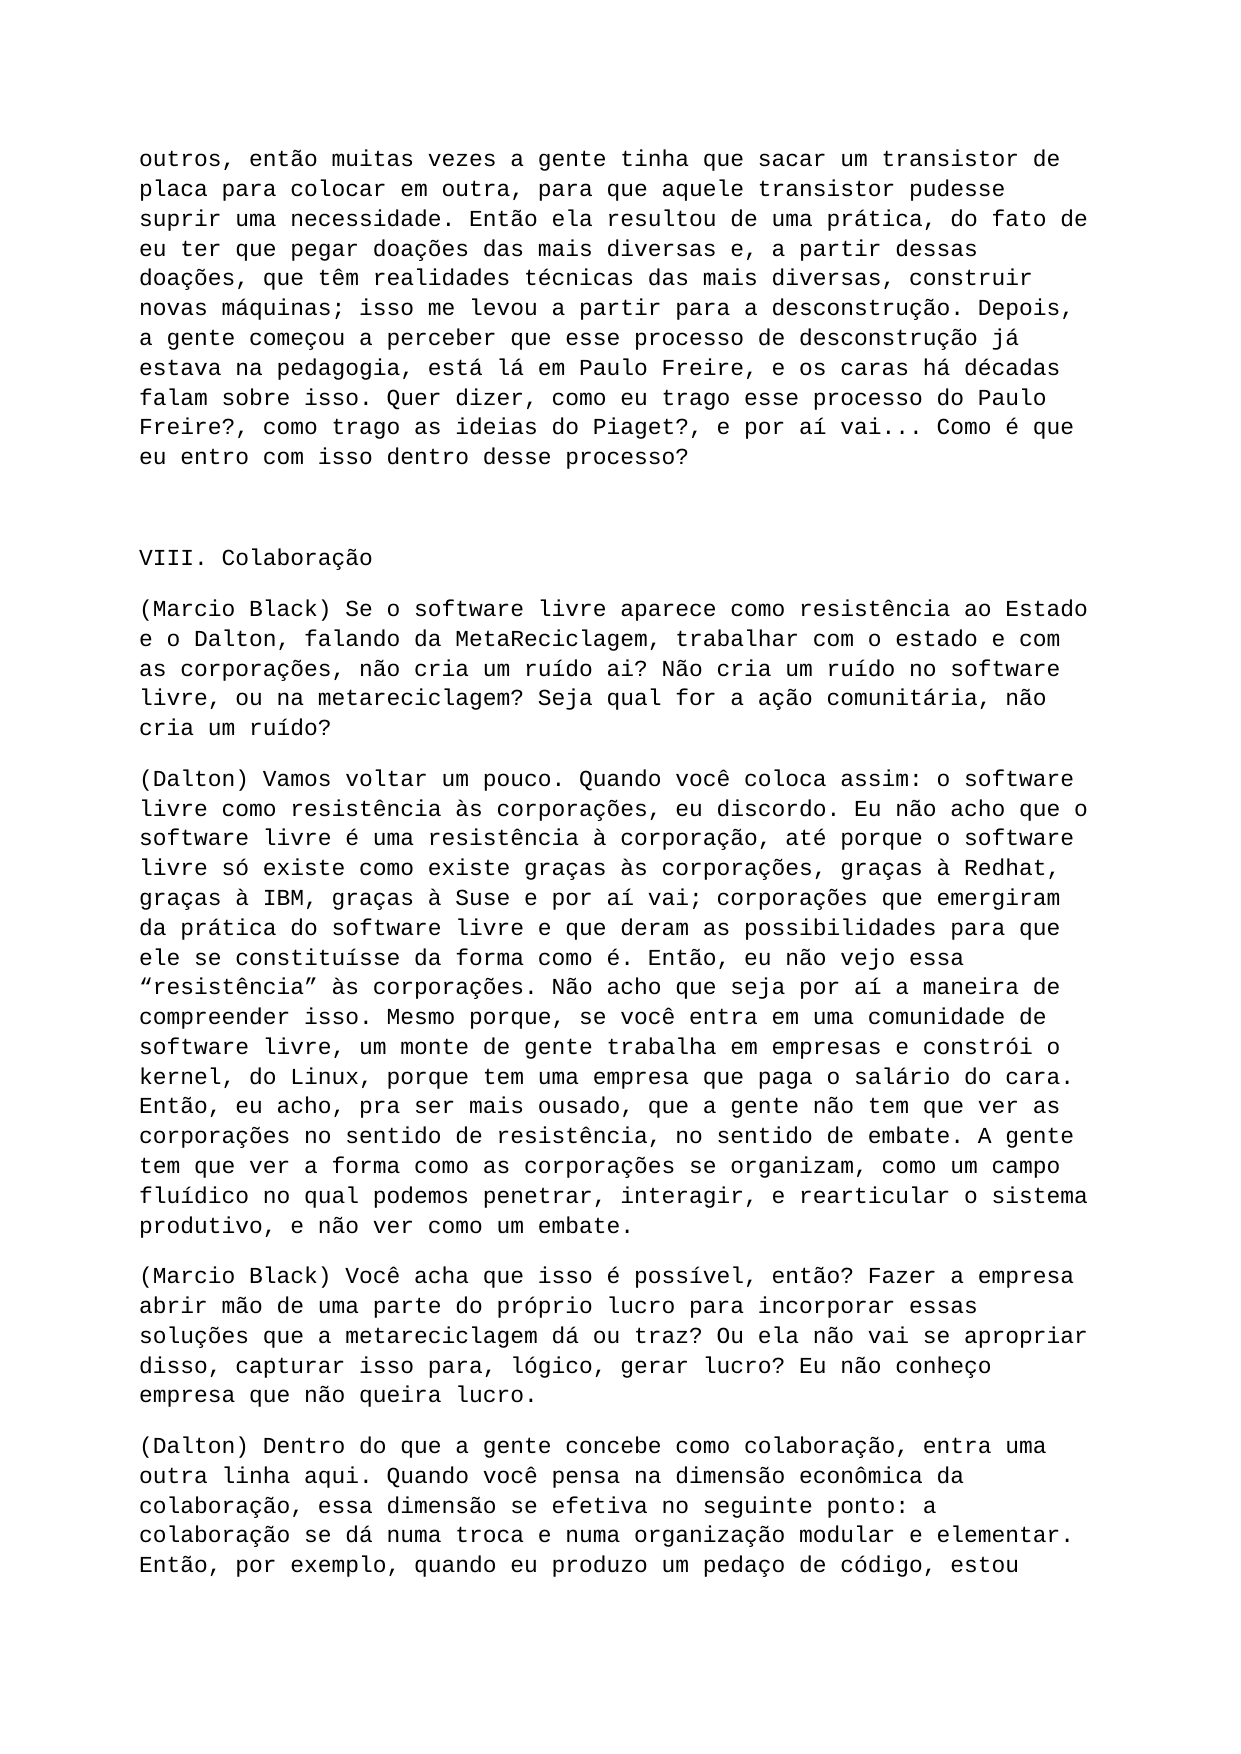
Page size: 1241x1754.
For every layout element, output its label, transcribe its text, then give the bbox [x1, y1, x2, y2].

text (Marcio Black) Se o software livre aparece como resistência ao Estado e o Dalton, falando da MetaReciclagem, trabalhar com o estado e com as corporações, não cria um ruído ai? Não cria um ruído no software livre, ou na metareciclagem? Seja qual for a ação comunitária, não cria um ruído? [139, 597, 1101, 742]
text outros, então muitas vezes a gente tinha que sacar um transistor de placa para colocar em outra, para que aquele transistor pudesse suprir uma necessidade. Então ela resultou de uma prática, do fato de eu ter que pegar doações das mais diversas e, a partir dessas doações, que têm realidades técnicas das mais diversas, construir novas máquinas; isso me levou a partir para a desconstrução. Depois, a gente começou a perceber que esse processo de desconstrução já estava na pedagogia, está lá em Paulo Freire, e os caras há décadas falam sobre isso. Quer dizer, como eu trago esse processo do Paulo Freire?, como trago as ideias do Piaget?, e por aí vai... Como é que eu entro com isso dentro desse processo? [139, 148, 1101, 471]
text (Marcio Black) Você acha que isso é possível, então? Fazer a empresa abrir mão de uma parte do próprio lucro para incorporar essas soluções que a metareciclagem dá ou traz? Ou ela não vai se apropriar disso, capturar isso para, lógico, gerar lucro? Eu não conheço empresa que não queira lucro. [139, 1265, 1101, 1410]
text (Dalton) Vamos voltar um pouco. Quando você coloca assim: o software livre como resistência às corporações, eu discordo. Eu não acho que o software livre é uma resistência à corporação, até porque o software livre só existe como existe graças às corporações, graças à Redhat, graças à IBM, graças à Suse e por aí vai; corporações que emergiram da prática do software livre e que deram as possibilidades para que ele se constituísse da forma como é. Então, eu não vejo essa “resistência” às corporações. Não acho que seja por aí a maneira de compreender isso. Mesmo porque, se você entra em uma comunidade de software livre, um monte de gente trabalha em empresas e constrói o kernel, do Linux, porque tem uma empresa que paga o salário do cara. Então, eu acho, pra ser mais ousado, que a gente não tem que ver as corporações no sentido de resistência, no sentido de embate. A gente tem que ver a forma como as corporações se organizam, como um campo fluídico no qual podemos penetrar, interagir, e rearticular o sistema produtivo, e não ver como um embate. [139, 767, 1101, 1240]
text (Dalton) Dentro do que a gente concebe como colaboração, entra uma outra linha aqui. Quando você pensa na dimensão econômica da colaboração, essa dimensão se efetiva no seguinte ponto: a colaboração se dá numa troca e numa organização modular e elementar. Então, por exemplo, quando eu produzo um pedaço de código, estou [139, 1434, 1101, 1579]
text VIII. Colaboração [139, 547, 1101, 573]
